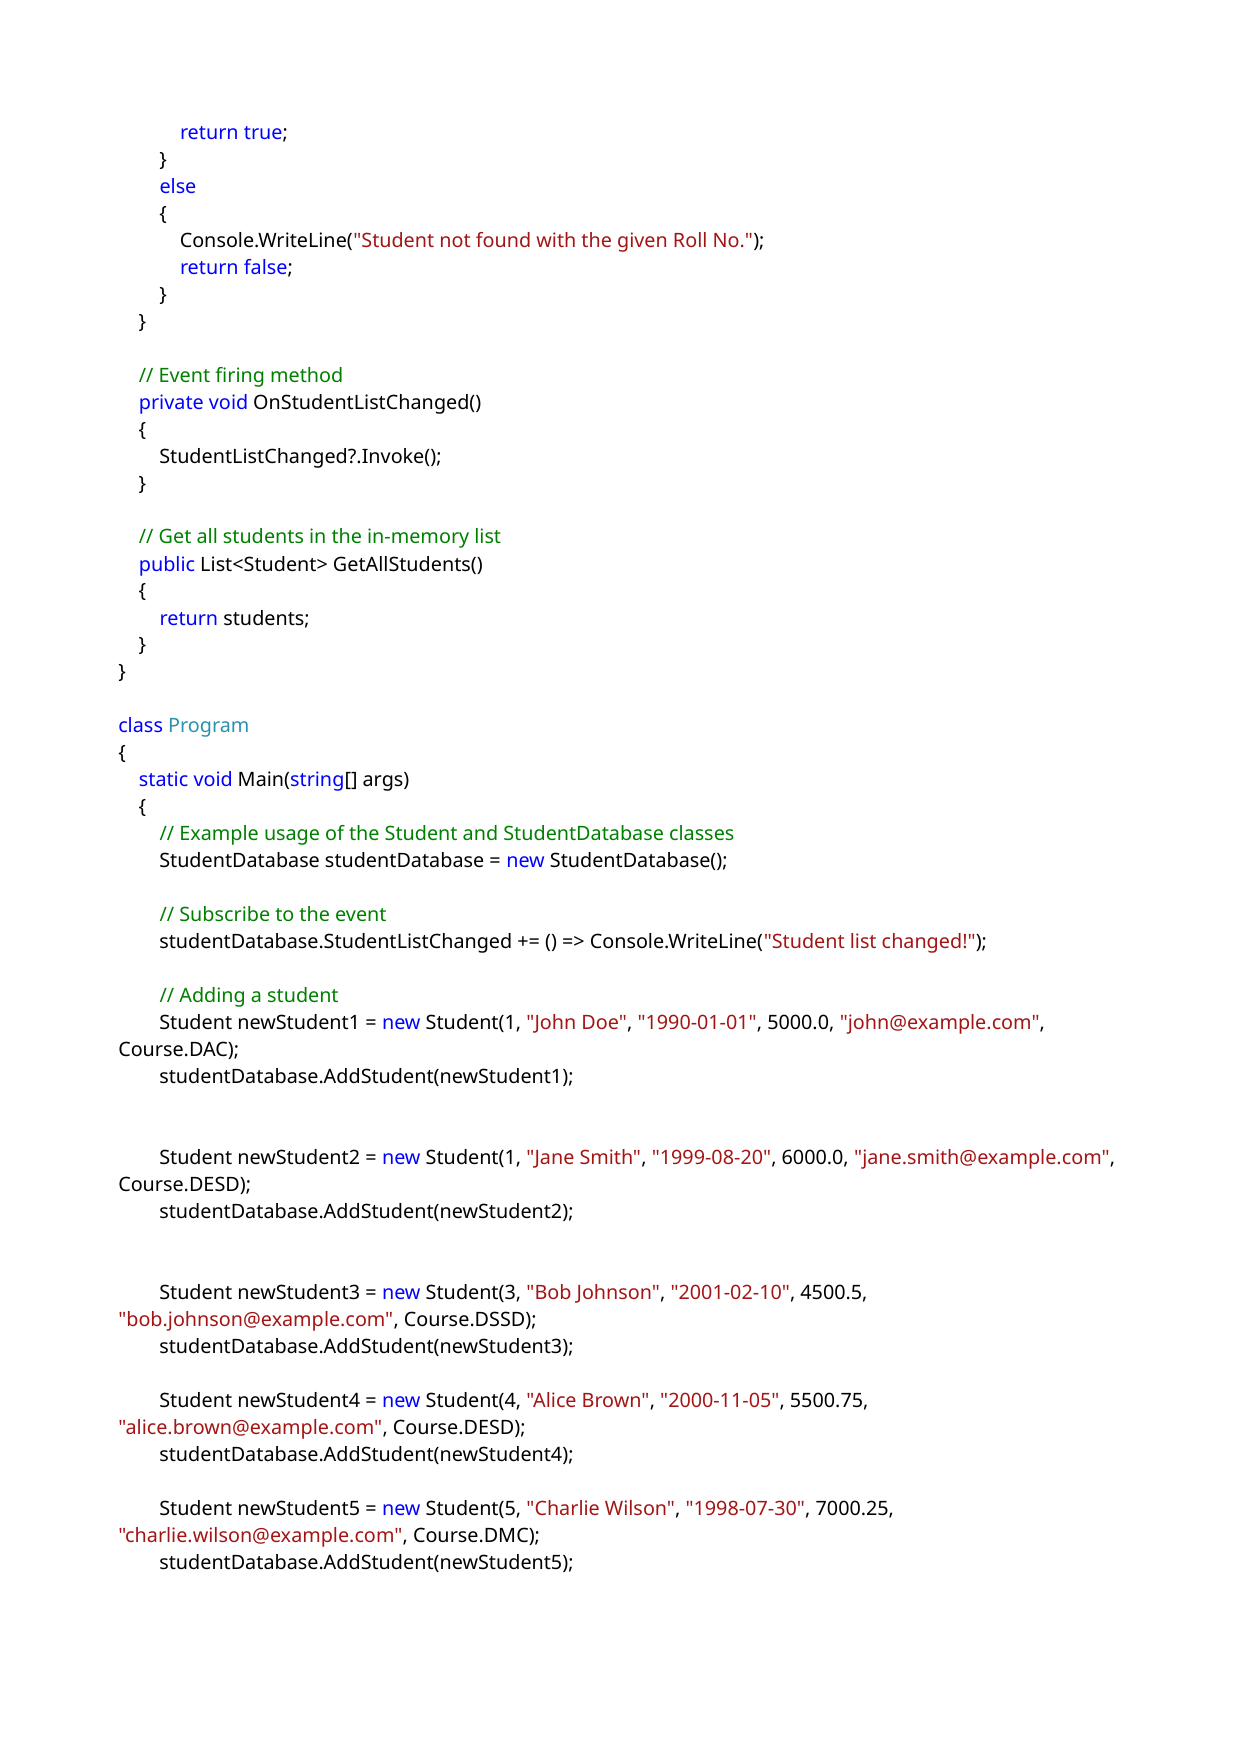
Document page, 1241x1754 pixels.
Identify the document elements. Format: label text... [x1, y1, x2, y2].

text StudentListChanged?.Invoke(); [118, 442, 1122, 469]
text } [118, 469, 1122, 496]
text class Program [118, 712, 1122, 739]
text private void OnStudentListChanged() [118, 388, 1122, 415]
text { [118, 415, 1122, 442]
text Student newStudent2 = new Student(1, "Jane Smith", "1999-08-20", 6000.0, "jane.smith@example.com", Course.DESD); [118, 1143, 1122, 1197]
text } [118, 280, 1122, 307]
text studentDatabase.StudentListChanged += () => Console.WriteLine("Student list changed!"); [118, 927, 1122, 954]
text // Example usage of the Student and StudentDatabase classes [118, 819, 1122, 847]
text StudentDatabase studentDatabase = new StudentDatabase(); [118, 847, 1122, 873]
text Student newStudent1 = new Student(1, "John Doe", "1990-01-01", 5000.0, "john@example.com", Course.DAC); [118, 1008, 1122, 1062]
text studentDatabase.AddStudent(newStudent4); [118, 1440, 1122, 1467]
text studentDatabase.AddStudent(newStudent5); [118, 1548, 1122, 1575]
text // Event firing method [118, 361, 1122, 388]
text // Subscribe to the event [118, 901, 1122, 927]
text Student newStudent4 = new Student(4, "Alice Brown", "2000-11-05", 5500.75, "alice.brown@example.com", Course.DESD); [118, 1386, 1122, 1440]
text { [118, 577, 1122, 604]
text { [118, 739, 1122, 766]
text { [118, 793, 1122, 819]
text Console.WriteLine("Student not found with the given Roll No."); [118, 226, 1122, 253]
text public List<Student> GetAllStudents() [118, 550, 1122, 577]
text { [118, 199, 1122, 226]
text static void Main(string[] args) [118, 766, 1122, 793]
text // Adding a student [118, 981, 1122, 1008]
text Student newStudent5 = new Student(5, "Charlie Wilson", "1998-07-30", 7000.25, "charlie.wilson@example.com", Course.DMC); [118, 1494, 1122, 1548]
text } [118, 658, 1122, 685]
text return false; [118, 253, 1122, 280]
text studentDatabase.AddStudent(newStudent3); [118, 1332, 1122, 1359]
text return true; [118, 118, 1122, 145]
text } [118, 631, 1122, 658]
text } [118, 145, 1122, 172]
text } [118, 307, 1122, 334]
text else [118, 172, 1122, 199]
text Student newStudent3 = new Student(3, "Bob Johnson", "2001-02-10", 4500.5, "bob.johnson@example.com", Course.DSSD); [118, 1278, 1122, 1332]
text // Get all students in the in-memory list [118, 523, 1122, 550]
text studentDatabase.AddStudent(newStudent2); [118, 1197, 1122, 1224]
text studentDatabase.AddStudent(newStudent1); [118, 1062, 1122, 1089]
text return students; [118, 604, 1122, 631]
